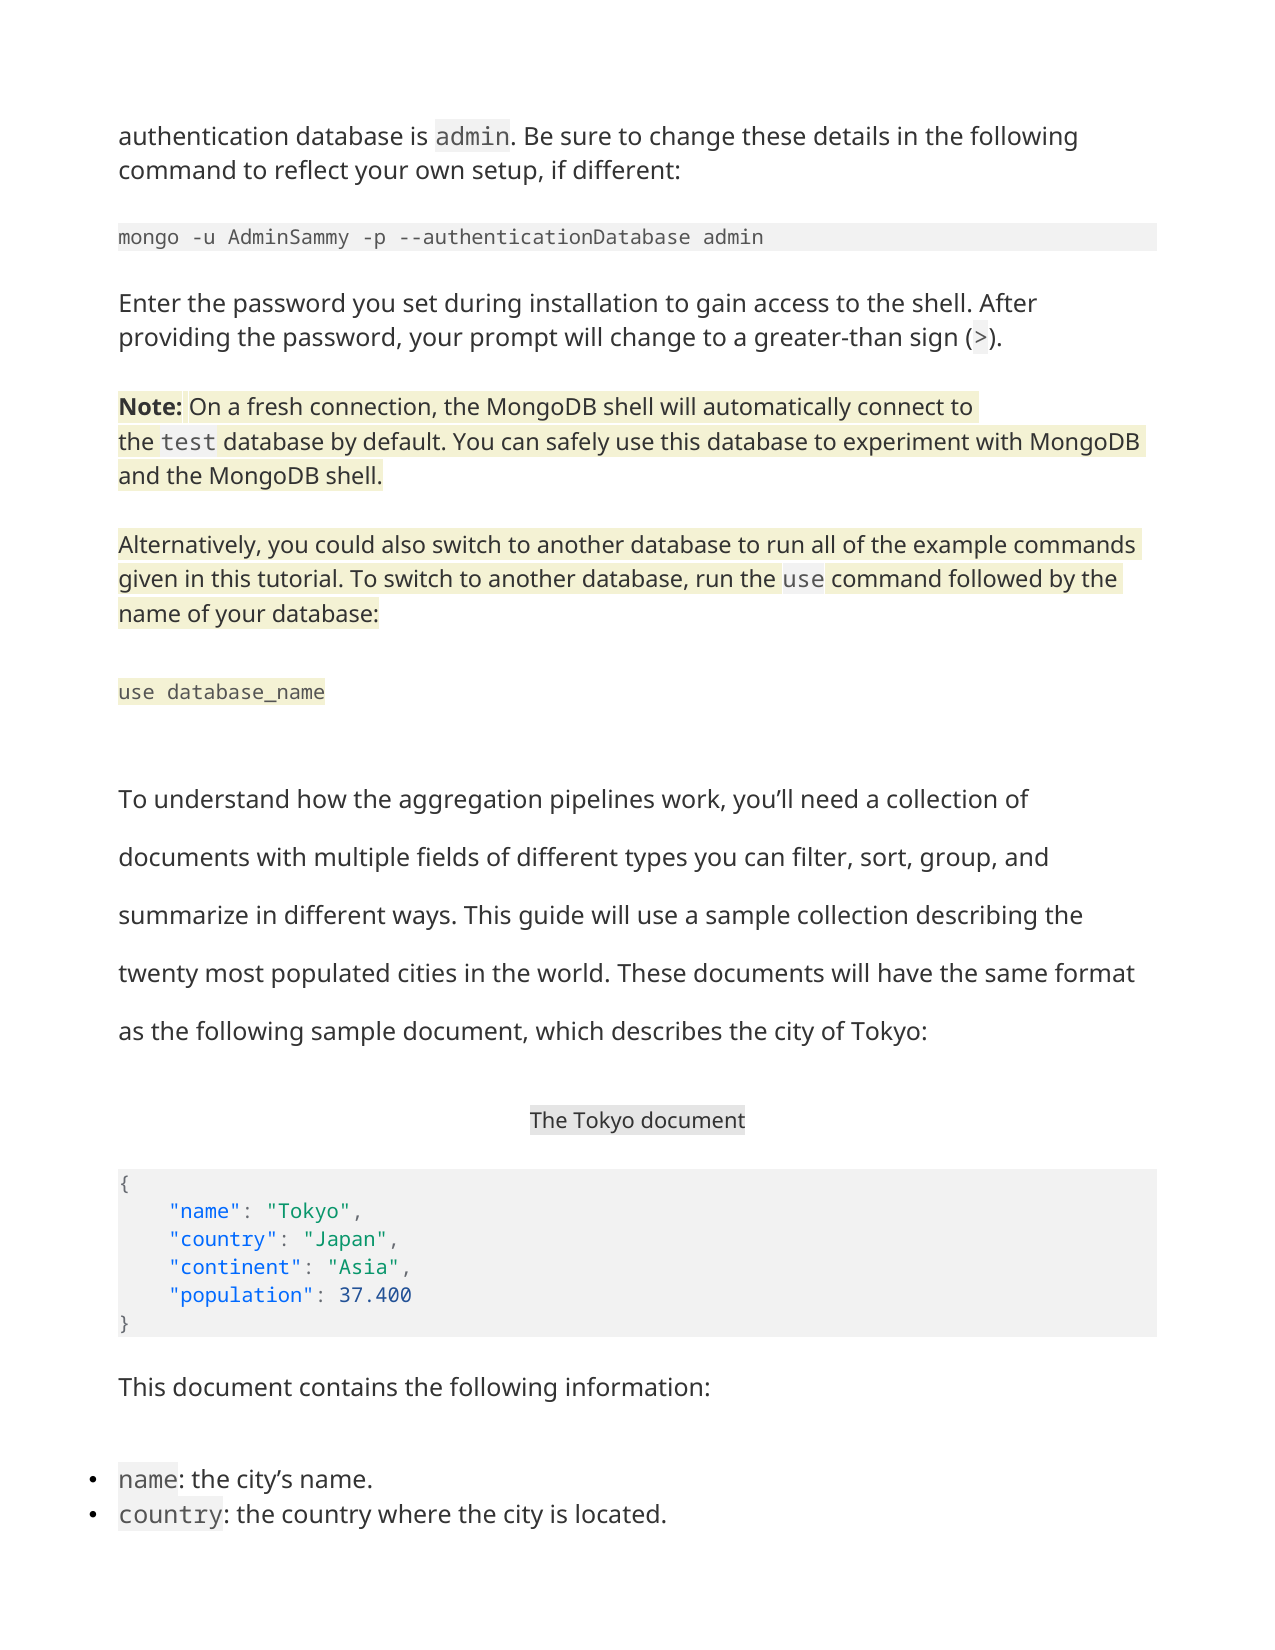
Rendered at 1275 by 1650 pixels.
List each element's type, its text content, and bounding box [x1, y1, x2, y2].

list country: the country where the city is located. [118, 1496, 1157, 1531]
text "name": "Tokyo", [118, 1197, 1157, 1225]
text This document contains the following information: [118, 1369, 1157, 1404]
text "continent": "Asia", [118, 1253, 1157, 1281]
text Alternatively, you could also switch to another database to run all of the example commands given in this tutorial. To switch to another database, run the use command followed by the name of your database: [118, 526, 1157, 629]
text "population": 37.400 [118, 1281, 1157, 1309]
text Enter the password you set during installation to gain access to the shell. After providing the password, your prompt will change to a greater-than sign (>). [118, 285, 1157, 354]
text "country": "Japan", [118, 1225, 1157, 1253]
text The Tokyo document [118, 1105, 1157, 1135]
text To understand how the aggregation pipelines work, you’ll need a collection of documents with multiple fields of different types you can filter, sort, group, and summarize in different ways. This guide will use a sample collection describing the twenty most populated cities in the world. These documents will have the same format as the following sample document, which describes the city of Tokyo: [118, 782, 1157, 1047]
list name: the city’s name. [118, 1462, 1157, 1496]
text mongo -u AdminSammy -p --authenticationDatabase admin [118, 223, 1157, 251]
text authentication database is admin. Be sure to change these details in the following command to reflect your own setup, if different: [118, 118, 1157, 187]
text Note: On a fresh connection, the MongoDB shell will automatically connect to the test database by default. You can safely use this database to experiment with MongoDB and the MongoDB shell. [118, 388, 1157, 491]
text } [118, 1309, 1157, 1337]
text { [118, 1169, 1157, 1197]
text use database_name [118, 665, 1157, 705]
